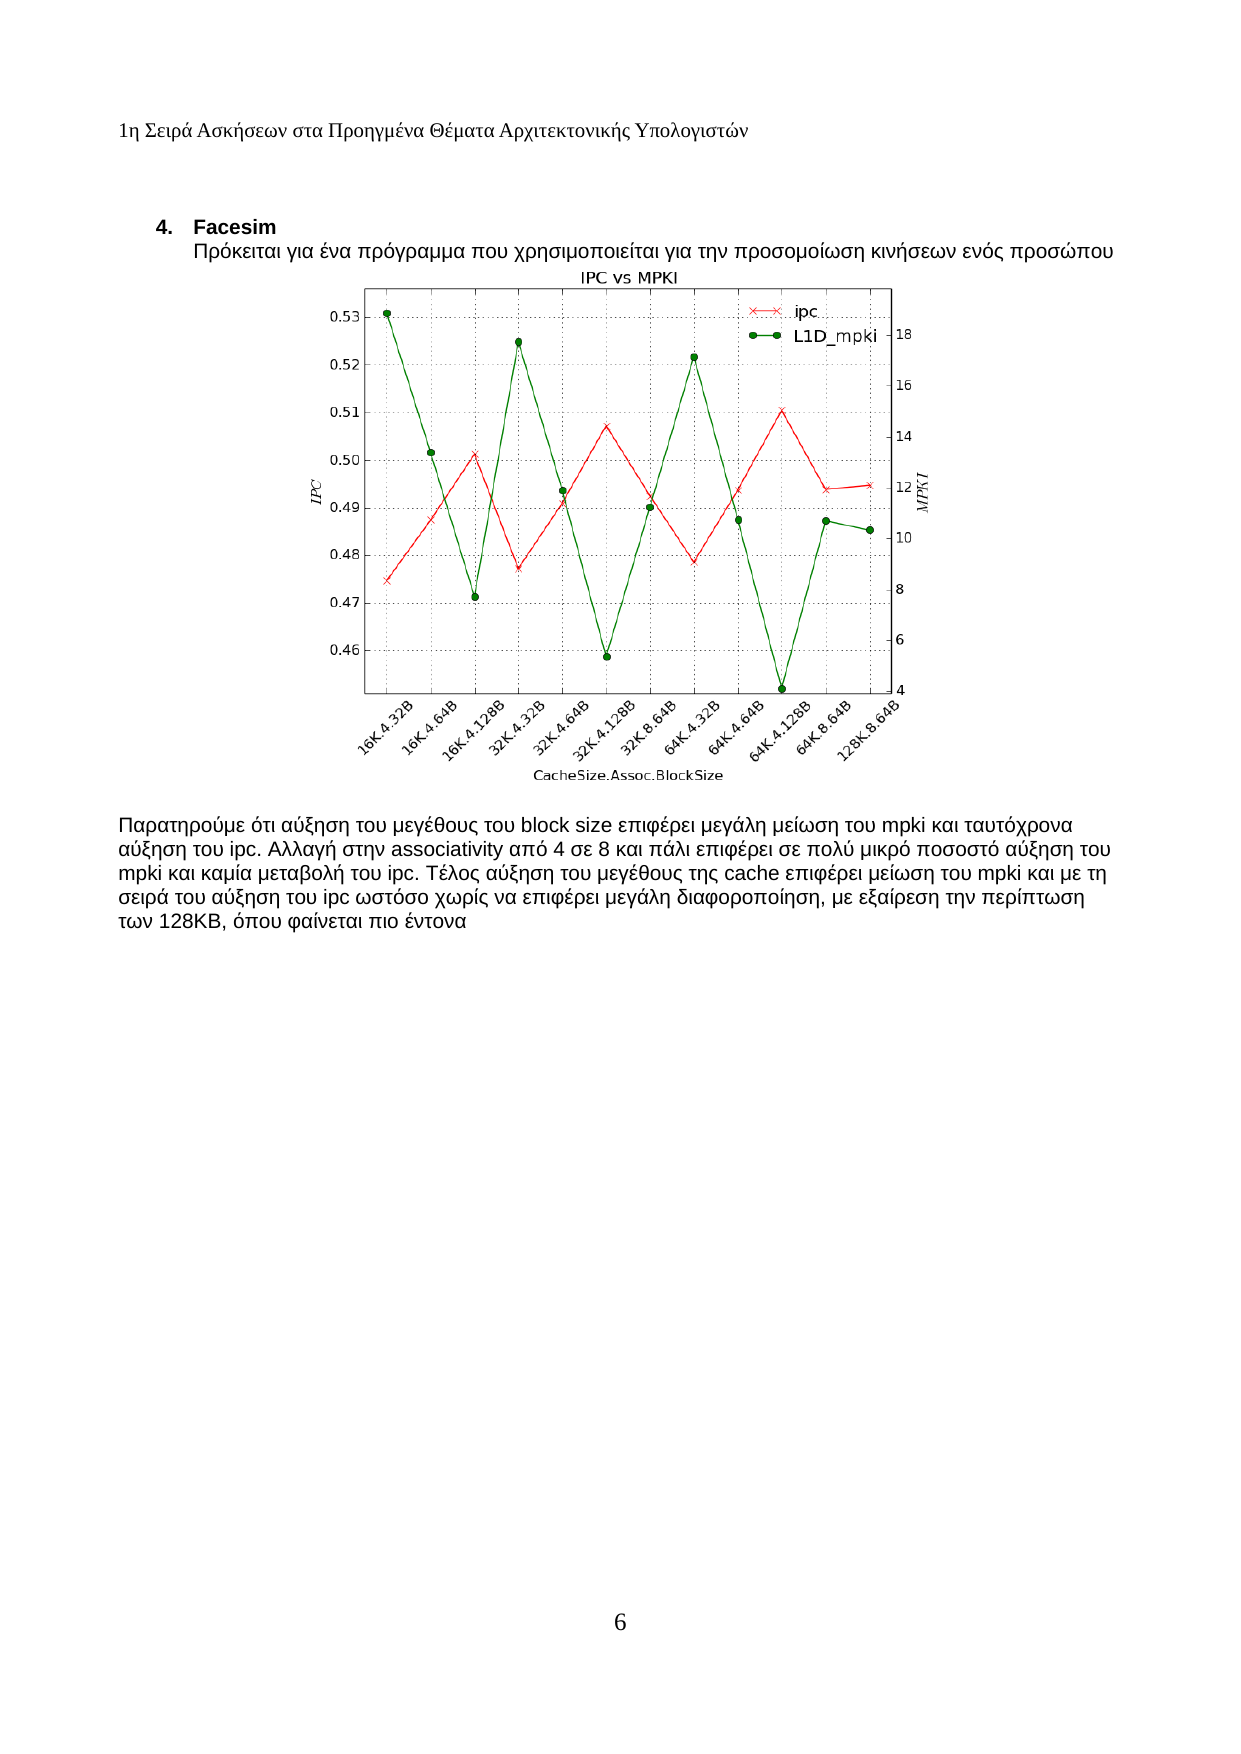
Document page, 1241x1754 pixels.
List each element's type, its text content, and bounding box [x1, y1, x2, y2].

picture [302, 262, 939, 790]
list Πρόκειται για ένα πρόγραμμα που χρησιμοποιείται για την προσομοίωση κινήσεων ενός προσώπου [156, 239, 1122, 263]
list Facesim [156, 215, 1122, 239]
text Παρατηρούμε ότι αύξηση του μεγέθους του block size επιφέρει μεγάλη μείωση του mpki και ταυτόχρονα αύξηση του ipc. Αλλαγή στην associativity από 4 σε 8 και πάλι επιφέρει σε πολύ μικρό ποσοστό αύξηση του mpki και καμία μεταβολή του ipc. Τέλος αύξηση του μεγέθους της cache επιφέρει μείωση του mpki και με τη σειρά του αύξηση του ipc ωστόσο χωρίς να επιφέρει μεγάλη διαφοροποίηση, με εξαίρεση την περίπτωση των 128ΚΒ, όπου φαίνεται πιο έντονα [118, 813, 1122, 933]
